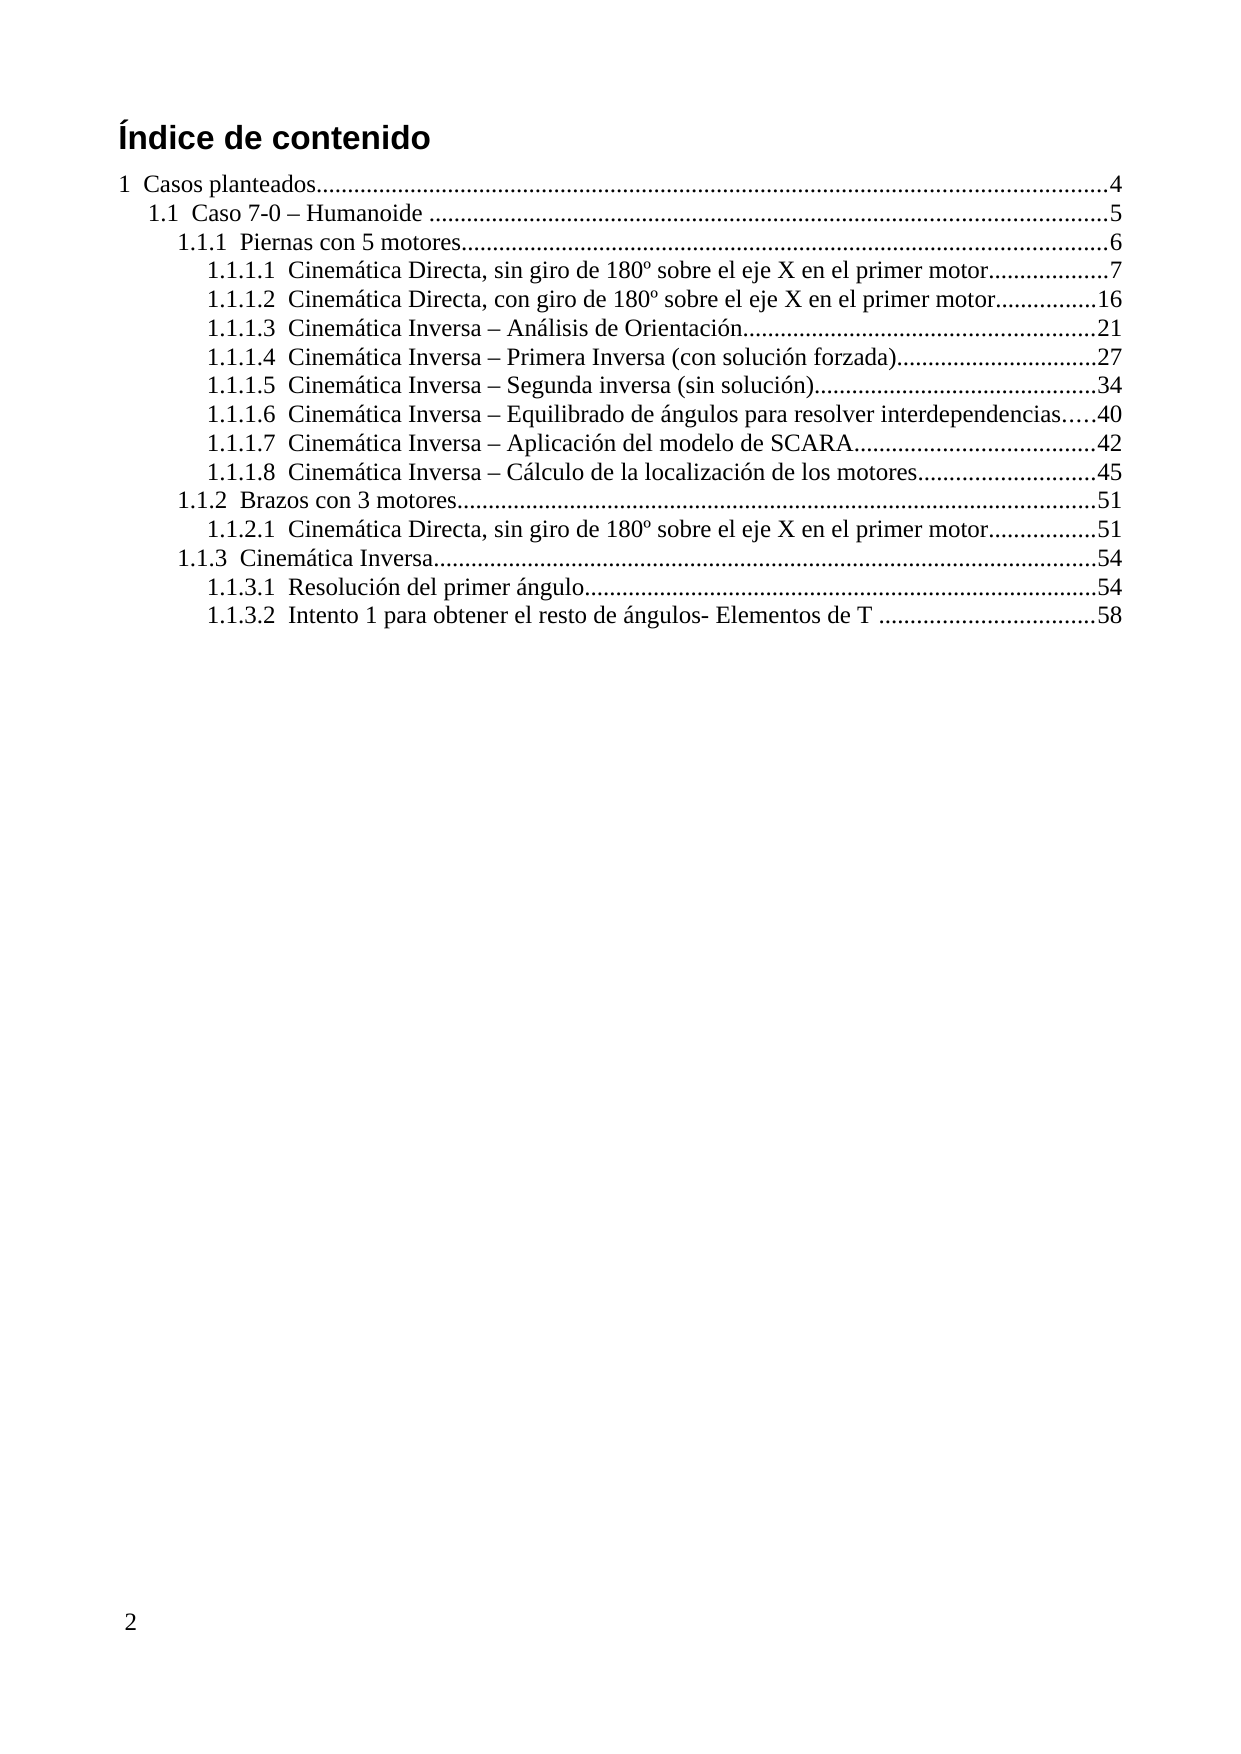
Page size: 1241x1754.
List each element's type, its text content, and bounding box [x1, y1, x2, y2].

text 1.1.1.2 Cinemática Directa, con giro de 180º sobre el eje X en el primer motor 16 [207, 284, 1122, 313]
text 1.1.3.1 Resolución del primer ángulo 54 [207, 572, 1122, 600]
text 1 Casos planteados 4 [118, 169, 1122, 198]
text 1.1.1.7 Cinemática Inversa – Aplicación del modelo de SCARA 42 [207, 428, 1122, 457]
text 1.1.2 Brazos con 3 motores 51 [177, 485, 1122, 514]
text 1.1.1.6 Cinemática Inversa – Equilibrado de ángulos para resolver interdependencias 40 [207, 399, 1122, 428]
text 1.1.3.2 Intento 1 para obtener el resto de ángulos- Elementos de T 58 [207, 600, 1122, 629]
text 1.1.1.1 Cinemática Directa, sin giro de 180º sobre el eje X en el primer motor 7 [207, 255, 1122, 284]
text 1.1.2.1 Cinemática Directa, sin giro de 180º sobre el eje X en el primer motor 51 [207, 514, 1122, 543]
text 1.1.3 Cinemática Inversa 54 [177, 543, 1122, 572]
text 1.1.1.3 Cinemática Inversa – Análisis de Orientación 21 [207, 313, 1122, 342]
text 1.1.1.8 Cinemática Inversa – Cálculo de la localización de los motores 45 [207, 457, 1122, 485]
text 1.1.1.5 Cinemática Inversa – Segunda inversa (sin solución) 34 [207, 370, 1122, 399]
text 1.1.1.4 Cinemática Inversa – Primera Inversa (con solución forzada) 27 [207, 342, 1122, 370]
text 1.1 Caso 7-0 – Humanoide 5 [148, 198, 1122, 227]
text 1.1.1 Piernas con 5 motores 6 [177, 227, 1122, 255]
subtitle Índice de contenido [118, 118, 1122, 157]
